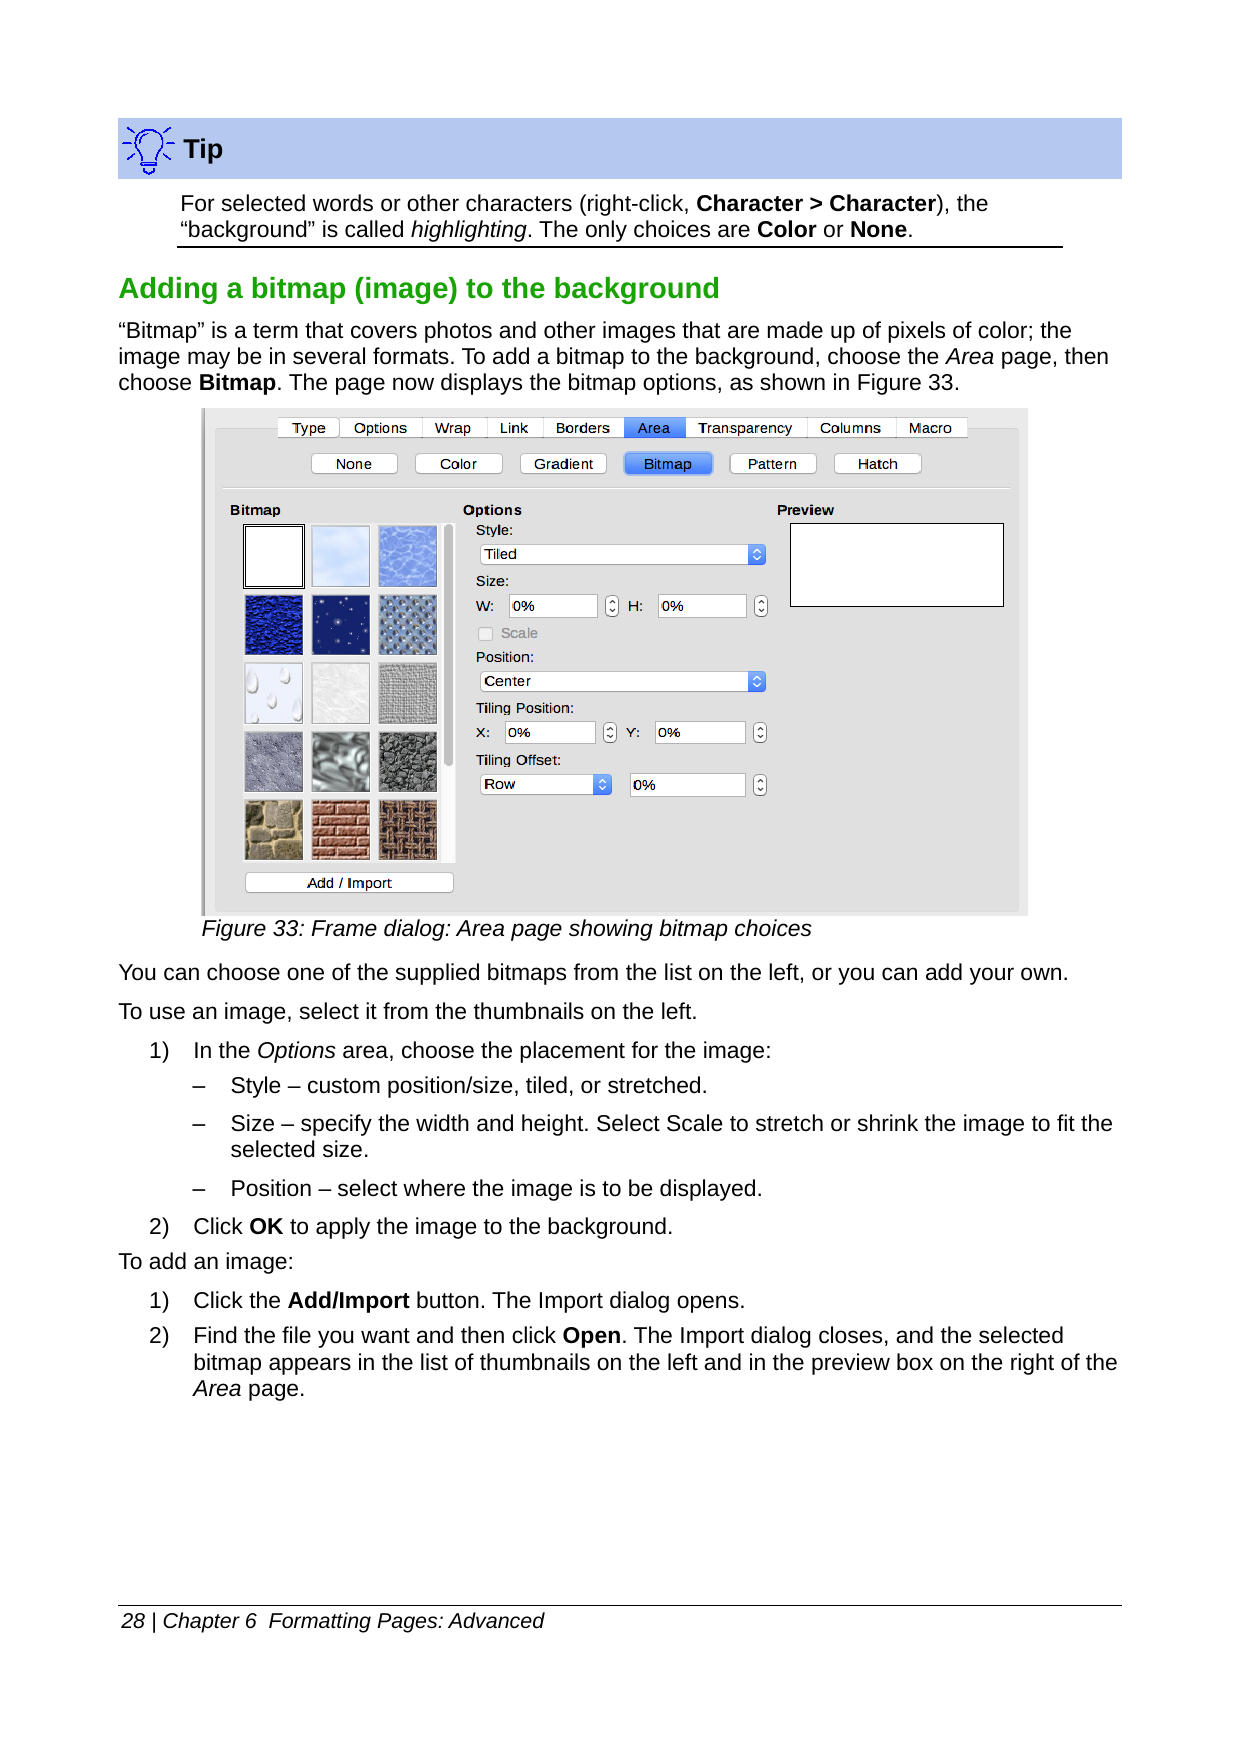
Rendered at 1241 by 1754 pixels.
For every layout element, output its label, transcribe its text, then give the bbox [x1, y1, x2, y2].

list Style – custom position/size, tiled, or stretched. [192, 1072, 1122, 1098]
text You can choose one of the supplied bitmaps from the list on the left, or you can add your own. [118, 959, 1122, 985]
list Click OK to apply the image to the background. [169, 1213, 1122, 1239]
text Figure 33: Frame dialog: Area page showing bitmap choices [201, 915, 1039, 941]
text For selected words or other characters (right-click, Character > Character), the “background” is called highlighting. The only choices are Color or None. [177, 187, 1063, 246]
picture [201, 408, 1029, 916]
picture [119, 119, 179, 179]
text To add an image: [118, 1248, 1122, 1275]
list “Bitmap” is a term that covers photos and other images that are made up of pixels of color; the image may be in several formats. To add a bitmap to the background, choose the Area page, then choose Bitmap. The page now displays the bitmap options, as shown in Figure 33. [118, 317, 1122, 396]
list Click the Add/Import button. The Import dialog opens. [169, 1287, 1122, 1313]
text To use an image, select it from the thumbnails on the left. [118, 998, 1122, 1024]
list In the Options area, choose the placement for the image: [169, 1037, 1122, 1063]
list Size – specify the width and height. Select Scale to stretch or shrink the image to fit the selected size. [192, 1110, 1122, 1163]
list Position – select where the image is to be displayed. [192, 1175, 1122, 1201]
subtitle Adding a bitmap (image) to the background [118, 271, 1122, 305]
list Find the file you want and then click Open. The Import dialog closes, and the selected bitmap appears in the list of thumbnails on the left and in the preview box on the right of the Area page. [169, 1322, 1122, 1401]
subtitle Tip [118, 118, 1122, 179]
